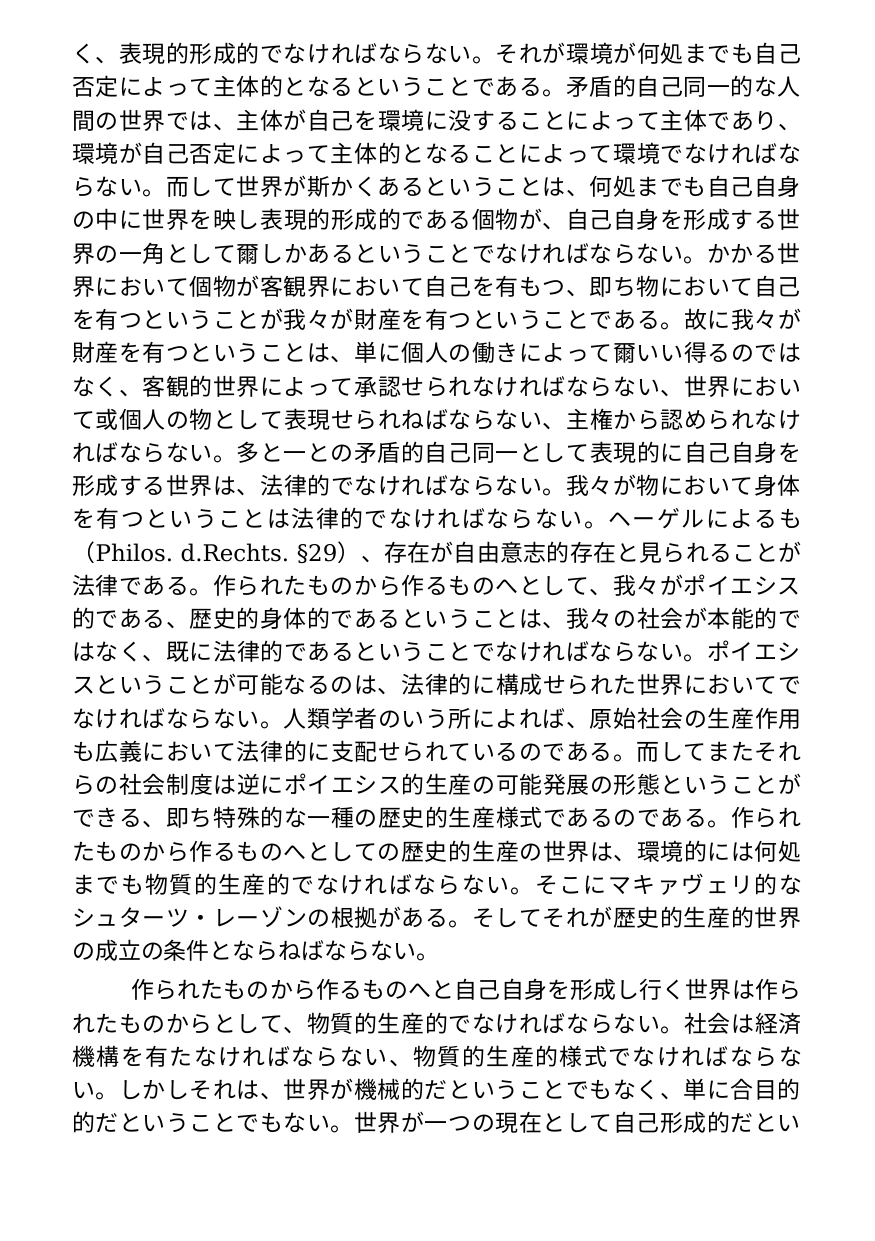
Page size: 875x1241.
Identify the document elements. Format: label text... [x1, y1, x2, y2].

text 作られたものから作るものへと自己自身を形成し行く世界は作られたものからとして、物質的生産的でなければならない。社会は経済機構を有たなければならない、物質的生産的様式でなければならない。しかしそれは、世界が機械的だということでもなく、単に合目的的だということでもない。世界が一つの現在として自己形成的だとい [72, 972, 802, 1138]
text く、表現的形成的でなければならない。それが環境が何処までも自己否定によって主体的となるということである。矛盾的自己同一的な人間の世界では、主体が自己を環境に没することによって主体であり、環境が自己否定によって主体的となることによって環境でなければならない。而して世界が斯かくあるということは、何処までも自己自身の中に世界を映し表現的形成的である個物が、自己自身を形成する世界の一角として爾しかあるということでなければならない。かかる世界において個物が客観界において自己を有もつ、即ち物において自己を有つということが我々が財産を有つということである。故に我々が財産を有つということは、単に個人の働きによって爾いい得るのではなく、客観的世界によって承認せられなければならない、世界において或個人の物として表現せられねばならない、主権から認められなければならない。多と一との矛盾的自己同一として表現的に自己自身を形成する世界は、法律的でなければならない。我々が物において身体を有つということは法律的でなければならない。ヘーゲルによるも（Philos. d.Rechts. §29）、存在が自由意志的存在と見られることが法律である。作られたものから作るものへとして、我々がポイエシス的である、歴史的身体的であるということは、我々の社会が本能的ではなく、既に法律的であるということでなければならない。ポイエシスということが可能なるのは、法律的に構成せられた世界においてでなければならない。人類学者のいう所によれば、原始社会の生産作用も広義において法律的に支配せられているのである。而してまたそれらの社会制度は逆にポイエシス的生産の可能発展の形態ということができる、即ち特殊的な一種の歴史的生産様式であるのである。作られたものから作るものへとしての歴史的生産の世界は、環境的には何処までも物質的生産的でなければならない。そこにマキァヴェリ的なシュターツ・レーゾンの根拠がある。そしてそれが歴史的生産的世界の成立の条件とならねばならない。 [72, 36, 802, 966]
